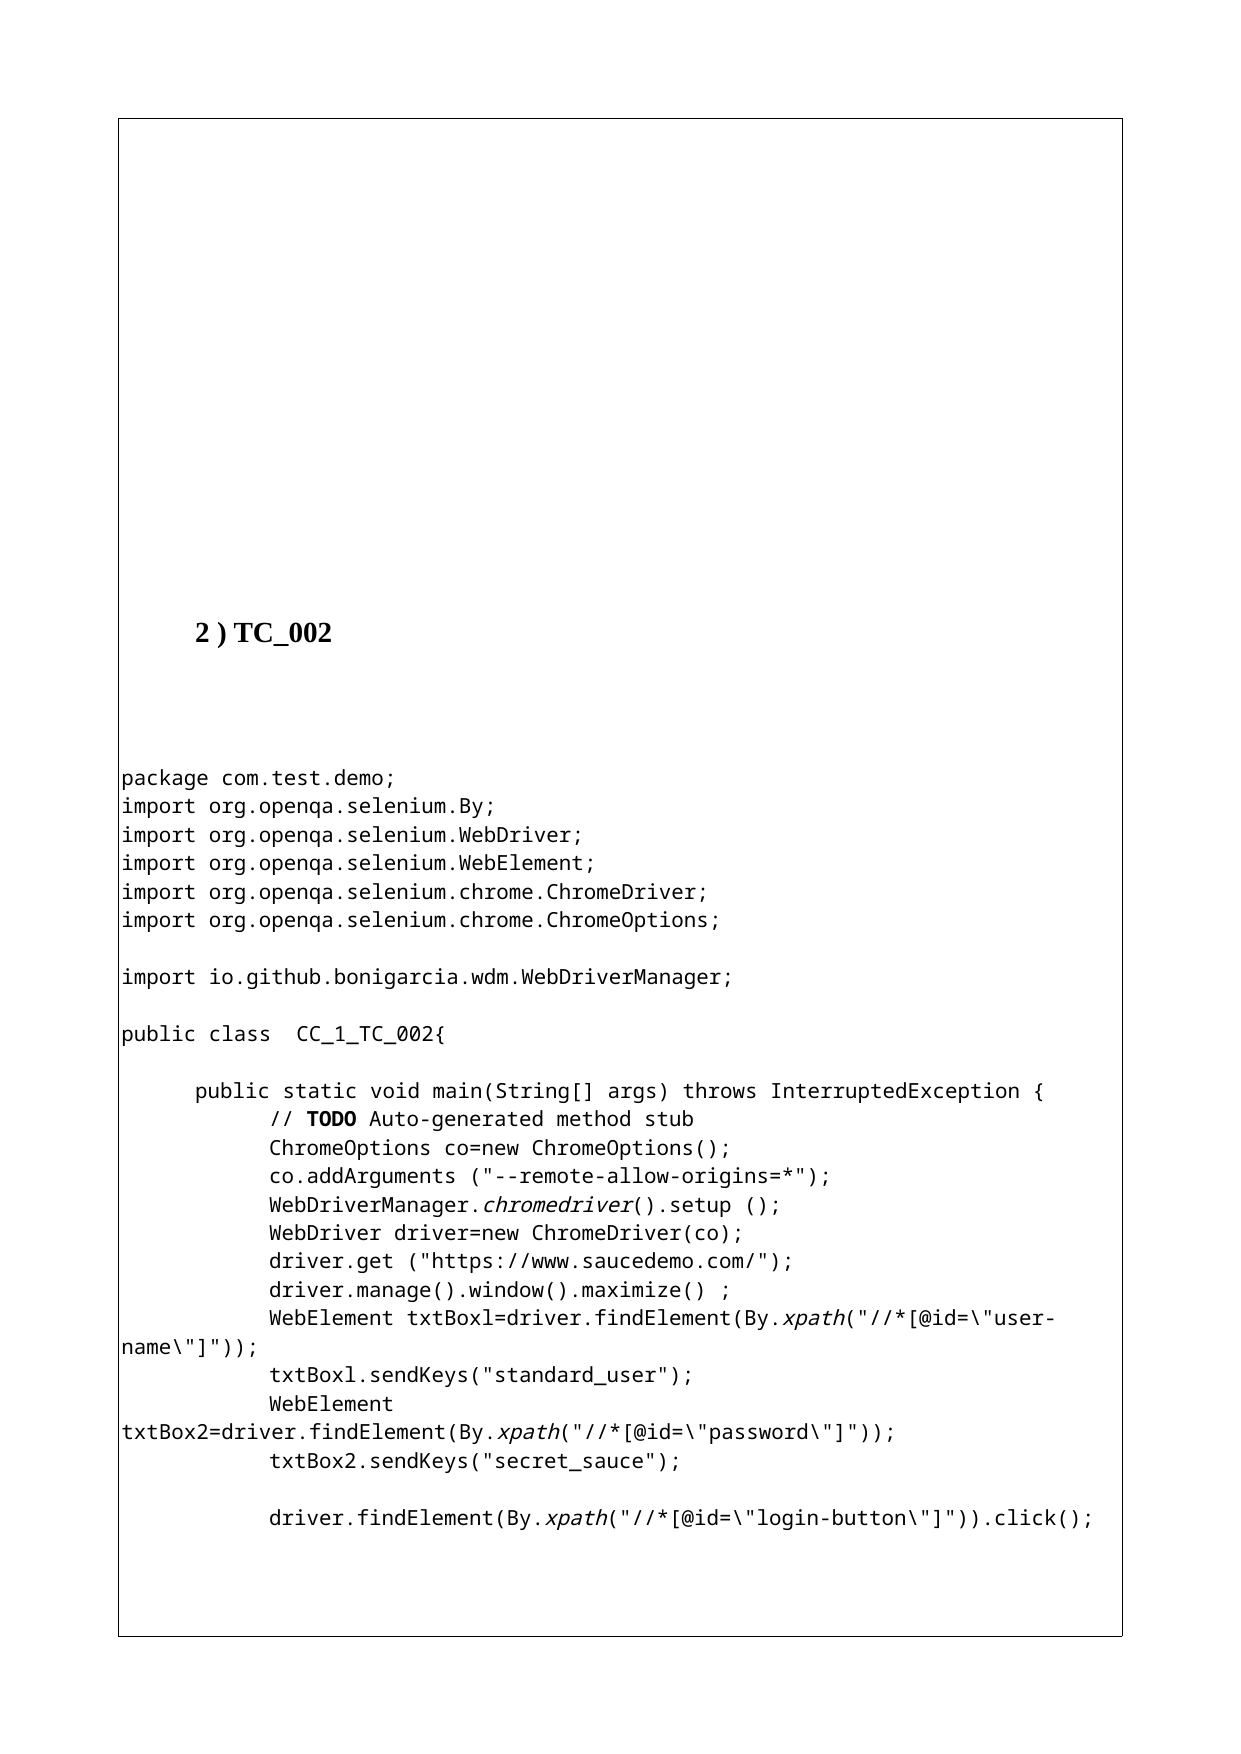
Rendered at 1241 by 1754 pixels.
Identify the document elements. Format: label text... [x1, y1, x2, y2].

text import org.openqa.selenium.chrome.ChromeOptions; [121, 905, 1119, 934]
text import org.openqa.selenium.WebElement; [121, 848, 1119, 877]
text txtBox2.sendKeys("secret_sauce"); [121, 1446, 1119, 1474]
text import org.openqa.selenium.chrome.ChromeDriver; [121, 877, 1119, 905]
text import org.openqa.selenium.By; [121, 792, 1119, 820]
text txtBoxl.sendKeys("standard_user"); [121, 1360, 1119, 1389]
text WebDriver driver=new ChromeDriver(co); [121, 1218, 1119, 1247]
text WebElement txtBoxl=driver.findElement(By.xpath("//*[@id=\"user-name\"]")); [121, 1303, 1119, 1360]
text ChromeOptions co=new ChromeOptions(); [121, 1133, 1119, 1161]
text public static void main(String[] args) throws InterruptedException { [121, 1076, 1119, 1104]
text WebDriverManager.chromedriver().setup (); [121, 1190, 1119, 1218]
text 2 ) TC_002 [121, 615, 1119, 648]
text driver.findElement(By.xpath("//*[@id=\"login-button\"]")).click(); [121, 1503, 1119, 1531]
text package com.test.demo; [121, 763, 1119, 792]
text // TODO Auto-generated method stub [121, 1104, 1119, 1133]
text co.addArguments ("--remote-allow-origins=*"); [121, 1161, 1119, 1190]
text import io.github.bonigarcia.wdm.WebDriverManager; [121, 962, 1119, 991]
text import org.openqa.selenium.WebDriver; [121, 820, 1119, 848]
text driver.get ("https://www.saucedemo.com/"); [121, 1247, 1119, 1275]
text WebElement txtBox2=driver.findElement(By.xpath("//*[@id=\"password\"]")); [121, 1389, 1119, 1446]
text driver.manage().window().maximize() ; [121, 1275, 1119, 1303]
text public class CC_1_TC_002{ [121, 1019, 1119, 1048]
